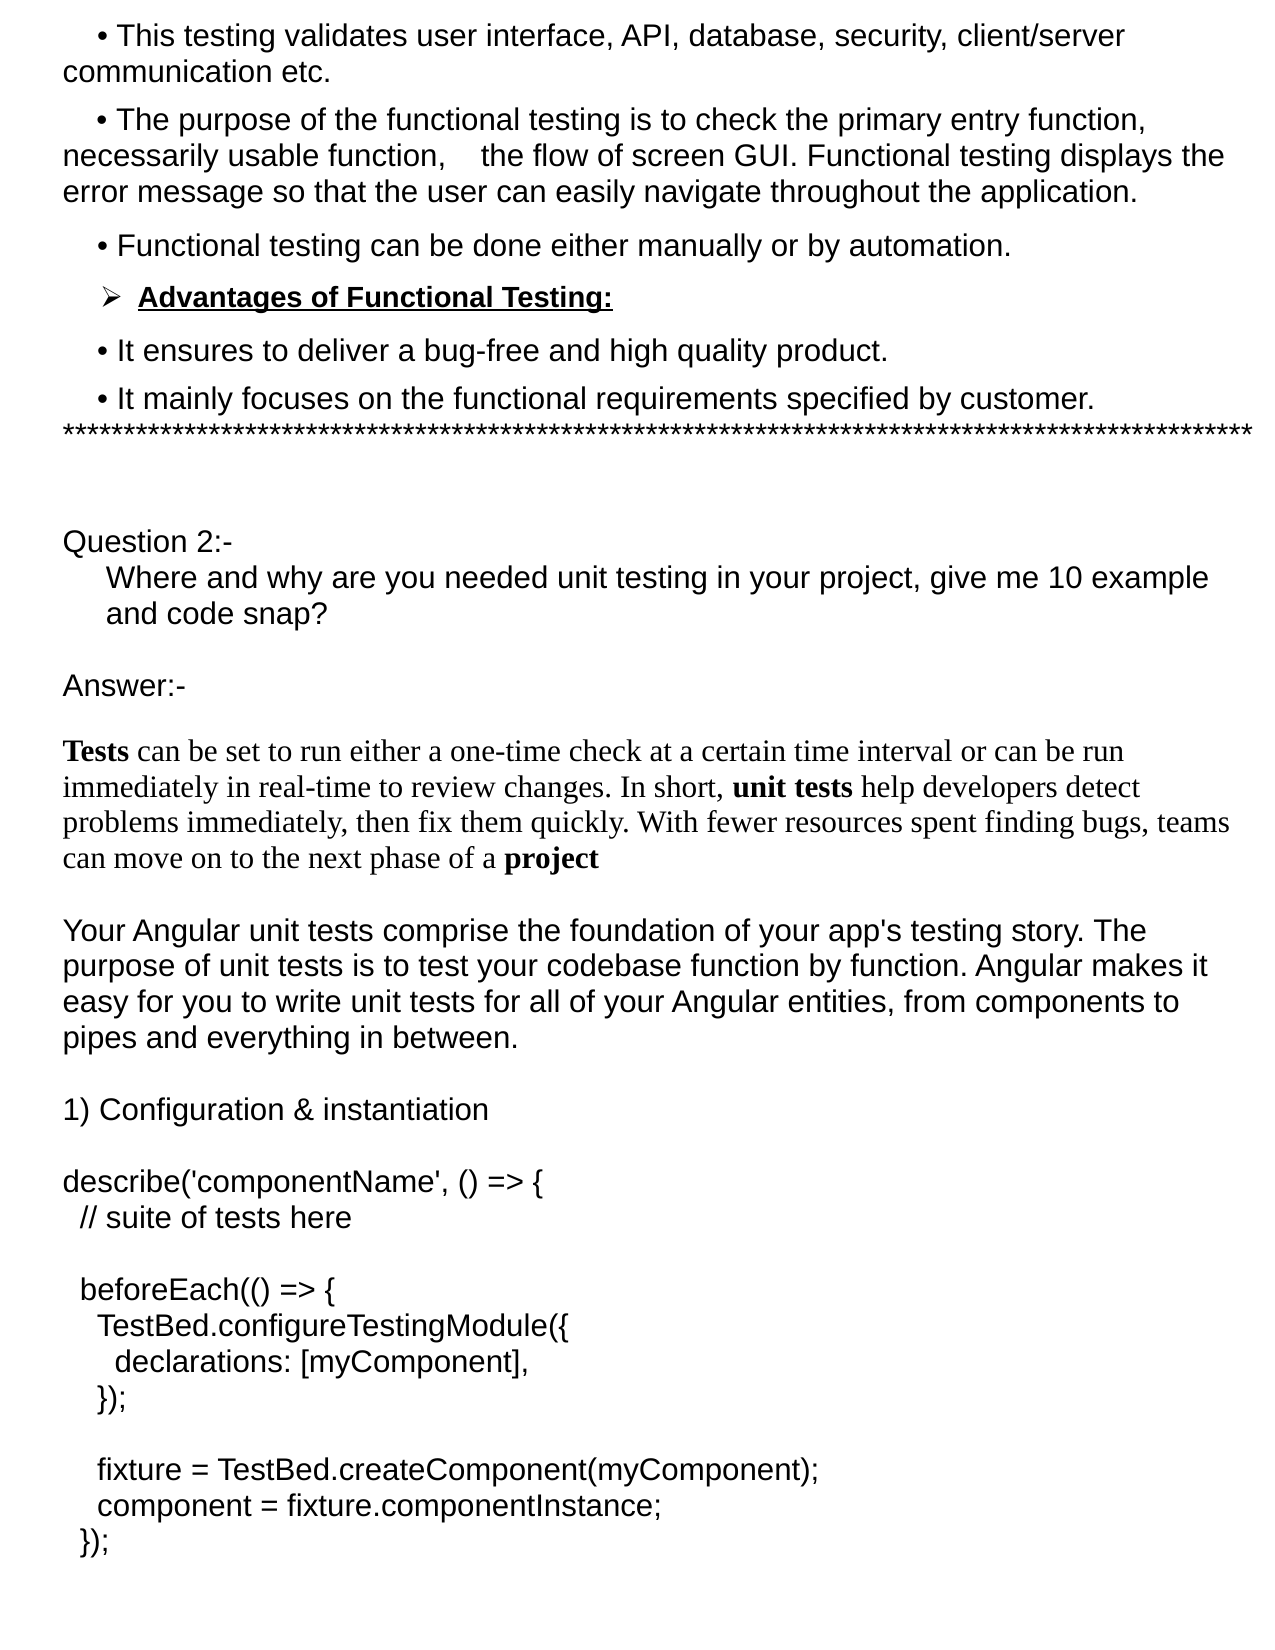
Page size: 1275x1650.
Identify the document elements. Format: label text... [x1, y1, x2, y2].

text • This testing validates user interface, API, database, security, client/server communication etc. [62, 17, 1262, 89]
text }); [62, 1379, 1262, 1415]
text • It ensures to deliver a bug-free and high quality product. [62, 332, 1262, 368]
text // suite of tests here [62, 1199, 1262, 1235]
text fixture = TestBed.createComponent(myComponent); [62, 1451, 1262, 1487]
text Tests can be set to run either a one-time check at a certain time interval or can be run immediately in real-time to review changes. In short, unit tests help developers detect problems immediately, then fix them quickly. With fewer resources spent finding bugs, teams can move on to the next phase of a project [62, 732, 1262, 876]
text ************************************************************************************************** [62, 416, 1262, 452]
text }); [62, 1522, 1262, 1558]
text beforeEach(() => { [62, 1271, 1262, 1307]
text Answer:- [62, 667, 1262, 703]
text • Functional testing can be done either manually or by automation. [62, 227, 1262, 262]
text component = fixture.componentInstance; [62, 1487, 1262, 1522]
text describe('componentName', () => { [62, 1163, 1262, 1199]
text • It mainly focuses on the functional requirements specified by customer. [62, 380, 1262, 416]
text TestBed.configureTestingModule({ [62, 1307, 1262, 1343]
list Advantages of Functional Testing: [100, 280, 1262, 314]
text Your Angular unit tests comprise the foundation of your app's testing story. The purpose of unit tests is to test your codebase function by function. Angular makes it easy for you to write unit tests for all of your Angular entities, from components to pipes and everything in between. [62, 912, 1262, 1055]
text and code snap? [62, 595, 1262, 631]
text • The purpose of the functional testing is to check the primary entry function, necessarily usable function, the flow of screen GUI. Functional testing displays the error message so that the user can easily navigate throughout the application. [62, 101, 1262, 209]
text 1) Configuration & instantiation [62, 1091, 1262, 1127]
text Where and why are you needed unit testing in your project, give me 10 example [62, 559, 1262, 595]
text declarations: [myComponent], [62, 1343, 1262, 1379]
text Question 2:- [62, 523, 1262, 559]
